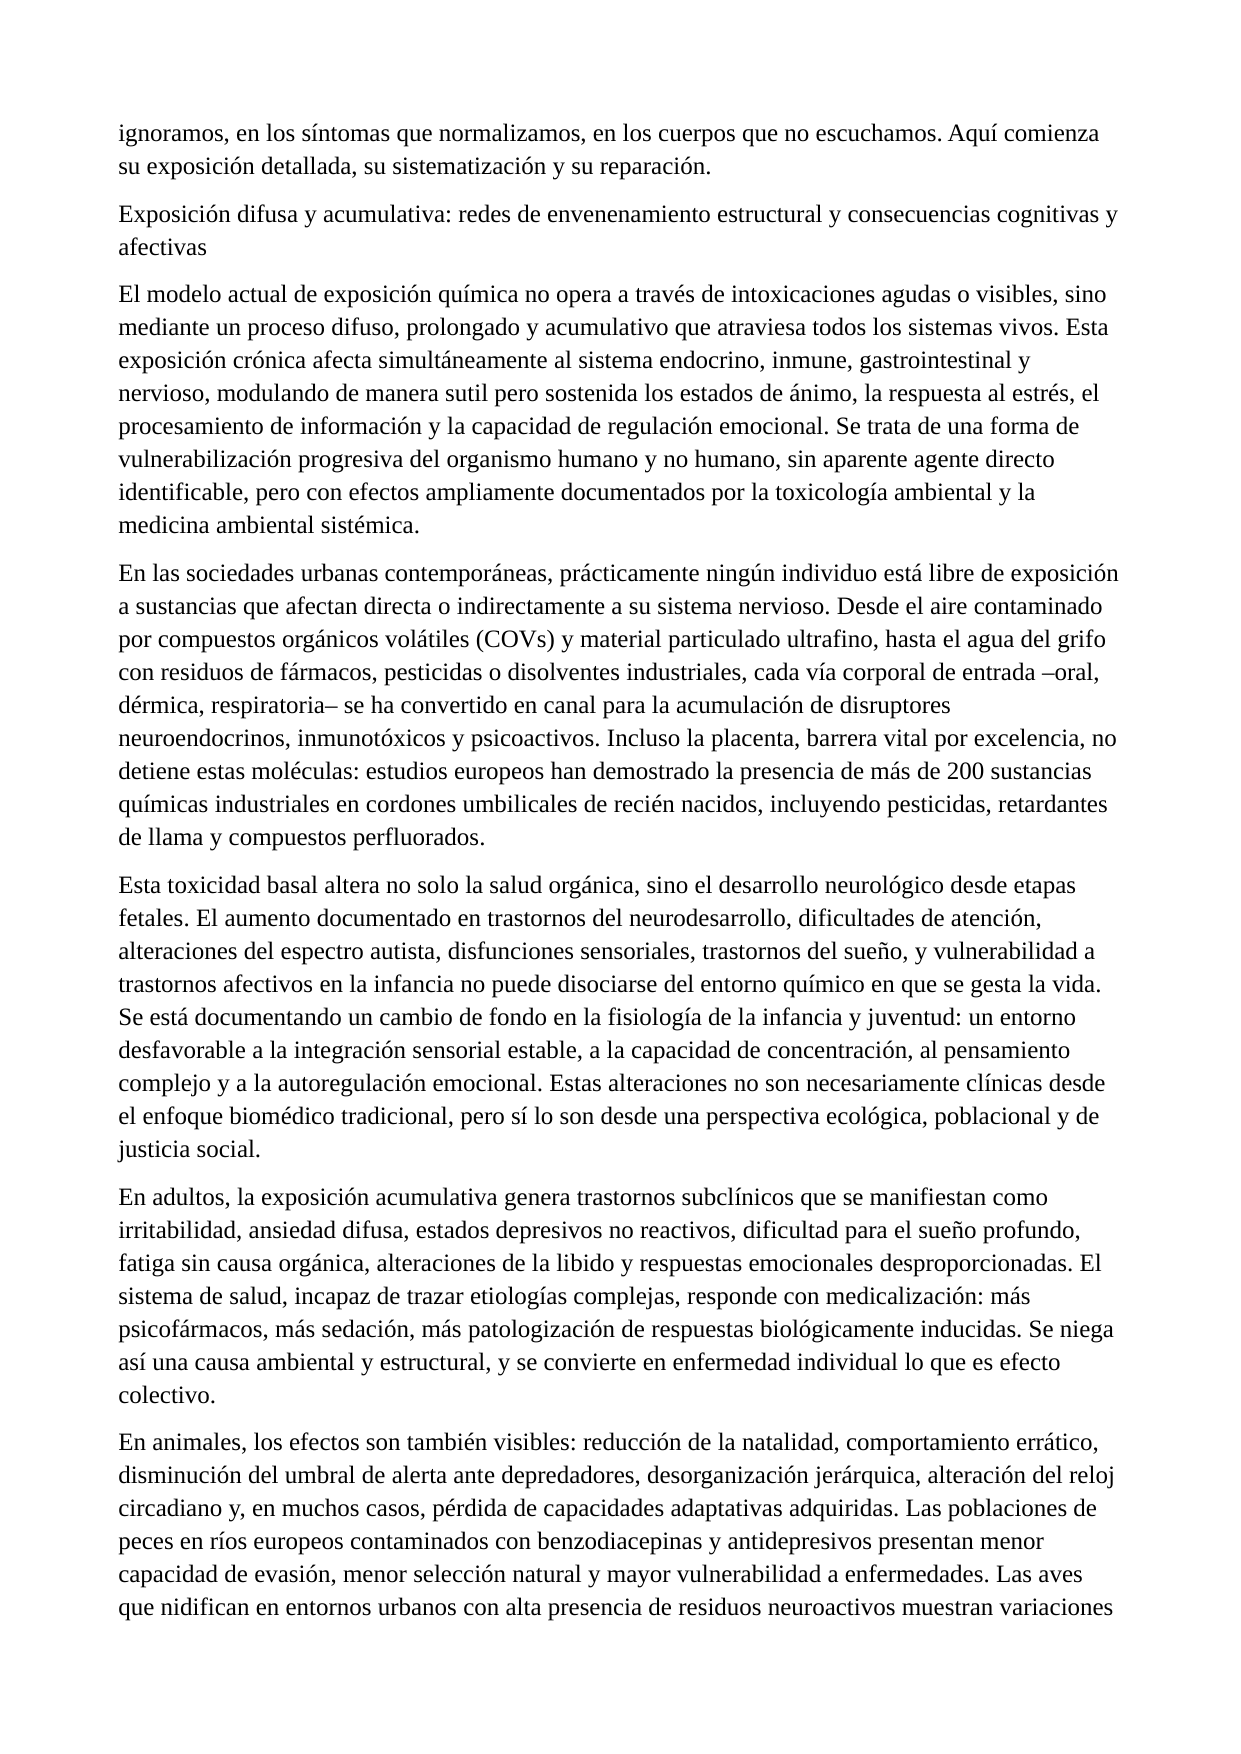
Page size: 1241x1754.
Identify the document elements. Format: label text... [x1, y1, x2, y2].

text En animales, los efectos son también visibles: reducción de la natalidad, comportamiento errático, disminución del umbral de alerta ante depredadores, desorganización jerárquica, alteración del reloj circadiano y, en muchos casos, pérdida de capacidades adaptativas adquiridas. Las poblaciones de peces en ríos europeos contaminados con benzodiacepinas y antidepresivos presentan menor capacidad de evasión, menor selección natural y mayor vulnerabilidad a enfermedades. Las aves que nidifican en entornos urbanos con alta presencia de residuos neuroactivos muestran variaciones [118, 1427, 1122, 1621]
text En las sociedades urbanas contemporáneas, prácticamente ningún individuo está libre de exposición a sustancias que afectan directa o indirectamente a su sistema nervioso. Desde el aire contaminado por compuestos orgánicos volátiles (COVs) y material particulado ultrafino, hasta el agua del grifo con residuos de fármacos, pesticidas o disolventes industriales, cada vía corporal de entrada –oral, dérmica, respiratoria– se ha convertido en canal para la acumulación de disruptores neuroendocrinos, inmunotóxicos y psicoactivos. Incluso la placenta, barrera vital por excelencia, no detiene estas moléculas: estudios europeos han demostrado la presencia de más de 200 sustancias químicas industriales en cordones umbilicales de recién nacidos, incluyendo pesticidas, retardantes de llama y compuestos perfluorados. [118, 558, 1122, 851]
text Exposición difusa y acumulativa: redes de envenenamiento estructural y consecuencias cognitivas y afectivas [118, 199, 1122, 261]
text ignoramos, en los síntomas que normalizamos, en los cuerpos que no escuchamos. Aquí comienza su exposición detallada, su sistematización y su reparación. [118, 118, 1122, 180]
text Esta toxicidad basal altera no solo la salud orgánica, sino el desarrollo neurológico desde etapas fetales. El aumento documentado en trastornos del neurodesarrollo, dificultades de atención, alteraciones del espectro autista, disfunciones sensoriales, trastornos del sueño, y vulnerabilidad a trastornos afectivos en la infancia no puede disociarse del entorno químico en que se gesta la vida. Se está documentando un cambio de fondo en la fisiología de la infancia y juventud: un entorno desfavorable a la integración sensorial estable, a la capacidad de concentración, al pensamiento complejo y a la autoregulación emocional. Estas alteraciones no son necesariamente clínicas desde el enfoque biomédico tradicional, pero sí lo son desde una perspectiva ecológica, poblacional y de justicia social. [118, 870, 1122, 1163]
text El modelo actual de exposición química no opera a través de intoxicaciones agudas o visibles, sino mediante un proceso difuso, prolongado y acumulativo que atraviesa todos los sistemas vivos. Esta exposición crónica afecta simultáneamente al sistema endocrino, inmune, gastrointestinal y nervioso, modulando de manera sutil pero sostenida los estados de ánimo, la respuesta al estrés, el procesamiento de información y la capacidad de regulación emocional. Se trata de una forma de vulnerabilización progresiva del organismo humano y no humano, sin aparente agente directo identificable, pero con efectos ampliamente documentados por la toxicología ambiental y la medicina ambiental sistémica. [118, 279, 1122, 539]
text En adultos, la exposición acumulativa genera trastornos subclínicos que se manifiestan como irritabilidad, ansiedad difusa, estados depresivos no reactivos, dificultad para el sueño profundo, fatiga sin causa orgánica, alteraciones de la libido y respuestas emocionales desproporcionadas. El sistema de salud, incapaz de trazar etiologías complejas, responde con medicalización: más psicofármacos, más sedación, más patologización de respuestas biológicamente inducidas. Se niega así una causa ambiental y estructural, y se convierte en enfermedad individual lo que es efecto colectivo. [118, 1182, 1122, 1408]
